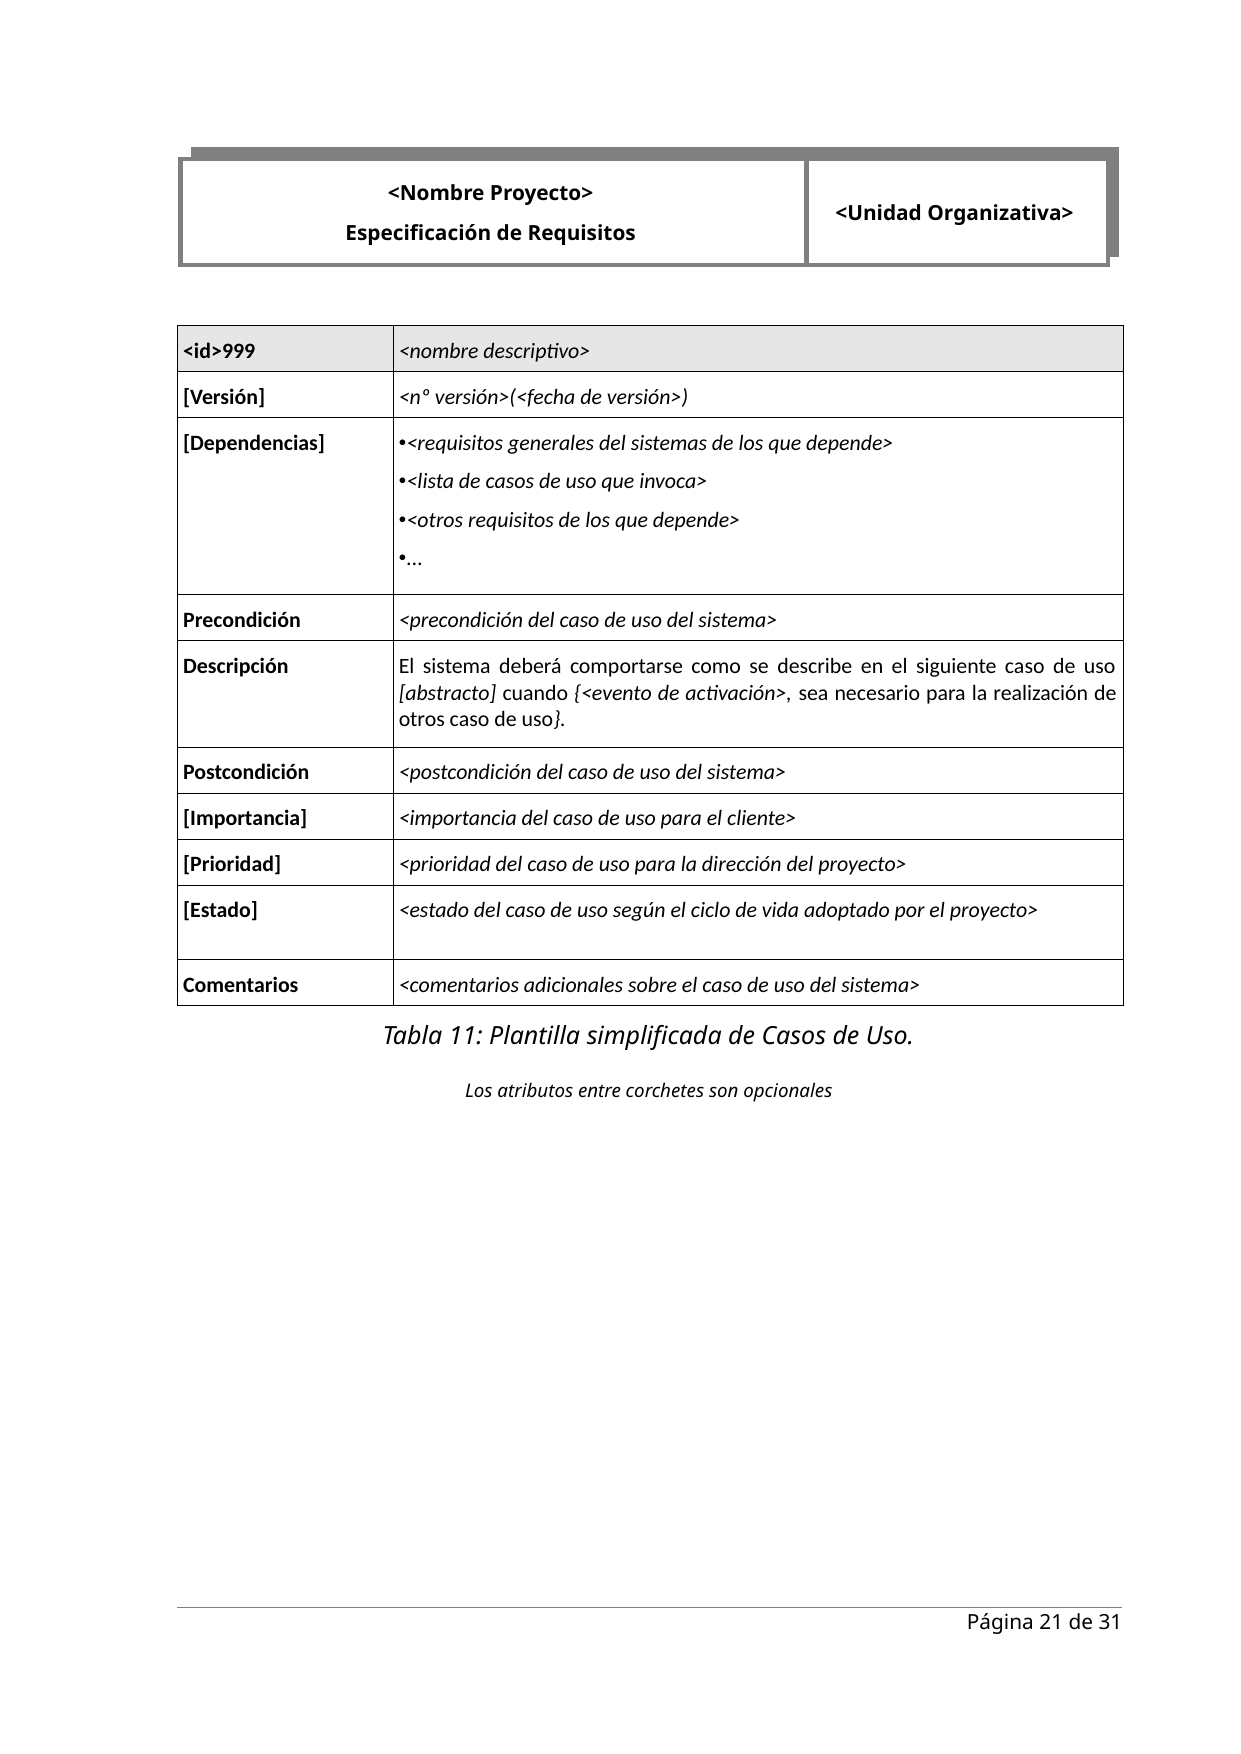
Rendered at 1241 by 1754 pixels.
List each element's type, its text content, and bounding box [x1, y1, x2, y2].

table_cell [Prioridad] [178, 840, 393, 885]
table_cell <precondición del caso de uso del sistema> [394, 595, 1123, 640]
text Tabla 11: Plantilla simplificada de Casos de Uso. [177, 1018, 1122, 1052]
table_header <id>999 [178, 326, 393, 371]
table_cell <estado del caso de uso según el ciclo de vida adoptado por el proyecto> [394, 886, 1123, 959]
table_cell <comentarios adicionales sobre el caso de uso del sistema> [394, 960, 1123, 1005]
table_cell <importancia del caso de uso para el cliente> [394, 794, 1123, 839]
table_cell <postcondición del caso de uso del sistema> [394, 748, 1123, 793]
table_cell [Estado] [178, 886, 393, 959]
table_cell <prioridad del caso de uso para la dirección del proyecto> [394, 840, 1123, 885]
table_cell Comentarios [178, 960, 393, 1005]
table_cell <requisitos generales del sistemas de los que depende> <lista de casos de uso que invoca> <otros requisitos de los que depende> ... [394, 418, 1123, 594]
table_header <nombre descriptivo> [394, 326, 1123, 371]
table_cell Postcondición [178, 748, 393, 793]
table_cell El sistema deberá comportarse como se describe en el siguiente caso de uso [abstracto] cuando {<evento de activación>, sea necesario para la realización de otros caso de uso}. [394, 641, 1123, 747]
table_cell [Dependencias] [178, 418, 393, 594]
table_cell [Importancia] [178, 794, 393, 839]
table_cell [Versión] [178, 372, 393, 417]
table_cell Descripción [178, 641, 393, 747]
table_cell Precondición [178, 595, 393, 640]
table_cell <nº versión>(<fecha de versión>) [394, 372, 1123, 417]
text Los atributos entre corchetes son opcionales [177, 1077, 1122, 1103]
